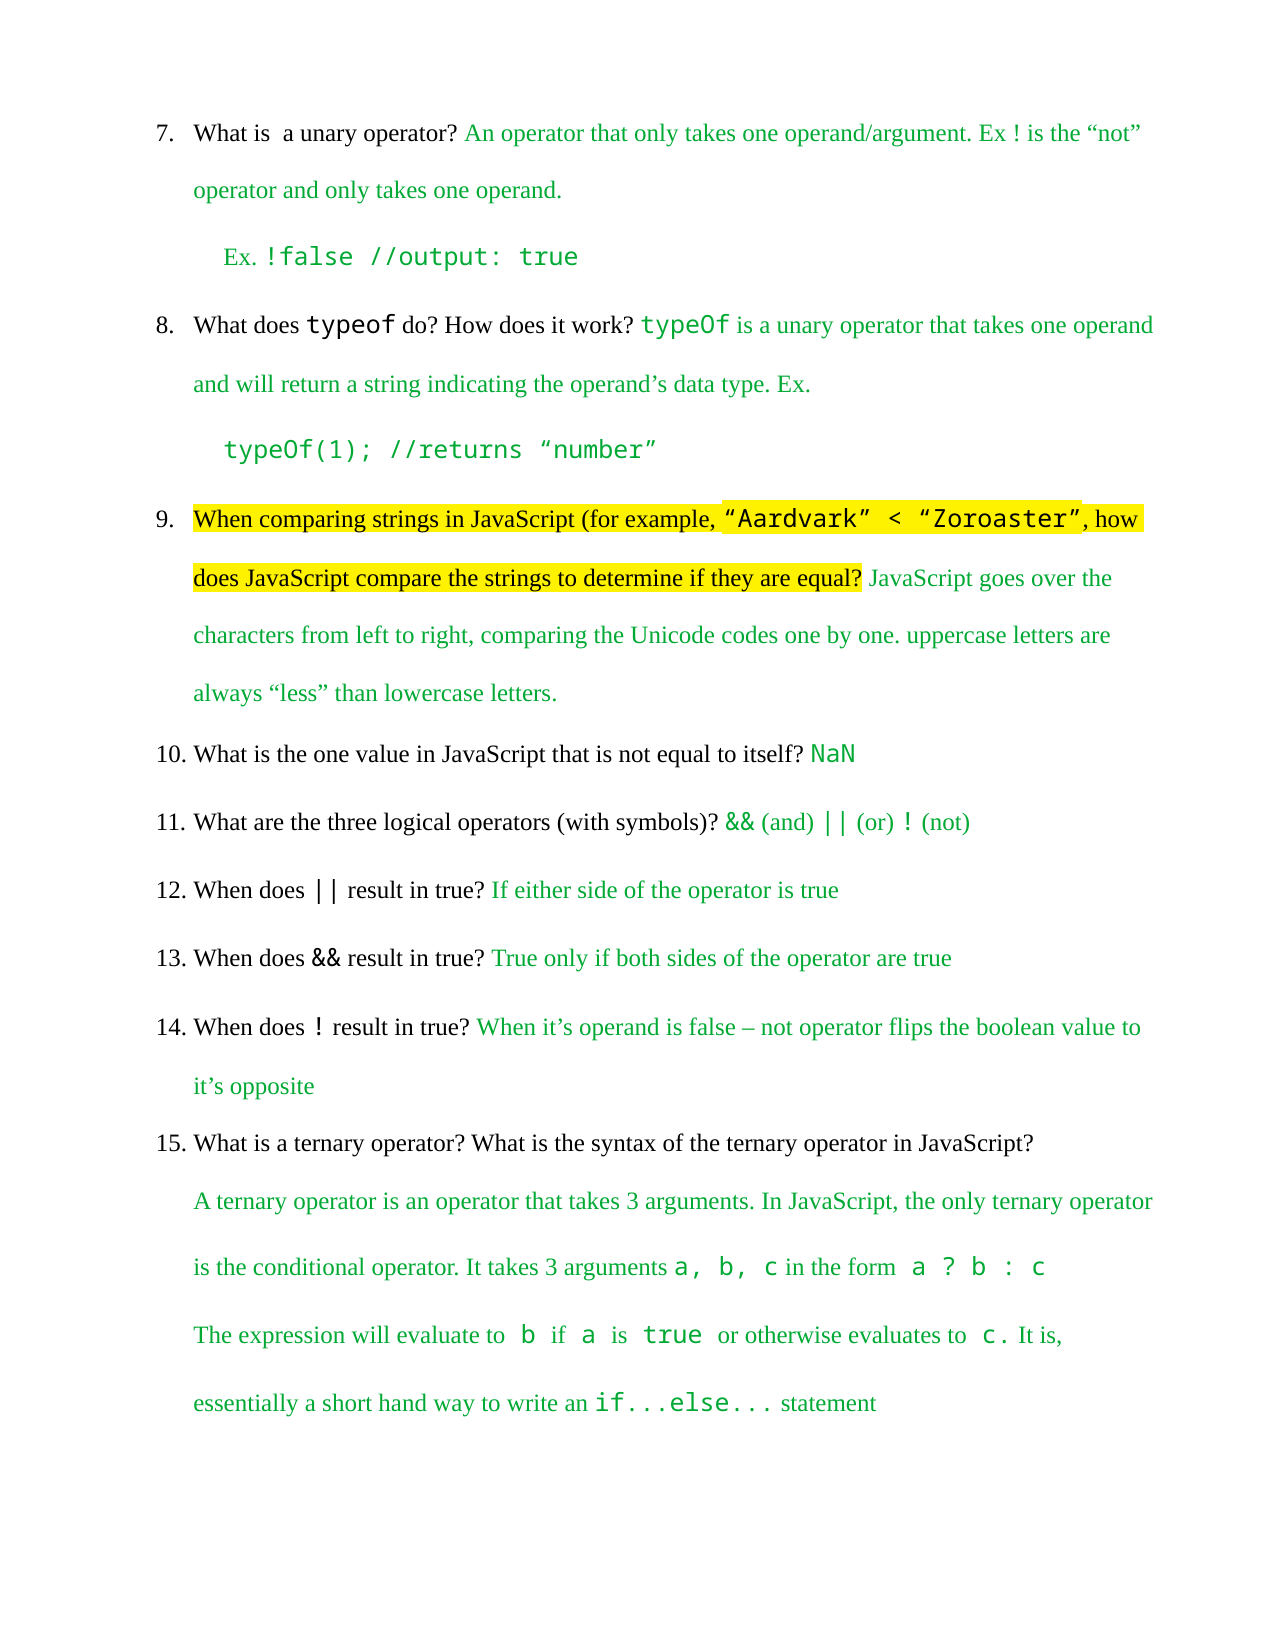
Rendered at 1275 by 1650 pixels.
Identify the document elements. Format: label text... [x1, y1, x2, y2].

list When does ! result in true? When it’s operand is false – not operator flips the boolean value to it’s opposite [156, 1008, 1157, 1100]
list What are the three logical operators (with symbols)? && (and) || (or) ! (not) [156, 804, 1157, 838]
list What is a unary operator? An operator that only takes one operand/argument. Ex ! is the “not” operator and only takes one operand. Ex. !false //output: true [156, 118, 1157, 272]
list What is the one value in JavaScript that is not equal to itself? NaN [156, 736, 1157, 770]
list When does || result in true? If either side of the operator is true [156, 872, 1157, 906]
list When comparing strings in JavaScript (for example, “Aardvark” < “Zoroaster”, how does JavaScript compare the strings to determine if they are equal? JavaScript goes over the characters from left to right, comparing the Unicode codes one by one. uppercase letters are always “less” than lowercase letters. [156, 500, 1157, 707]
list When does && result in true? True only if both sides of the operator are true [156, 940, 1157, 974]
list What does typeof do? How does it work? typeOf is a unary operator that takes one operand and will return a string indicating the operand’s data type. Ex. typeOf(1); //returns “number” [156, 307, 1157, 466]
list What is a ternary operator? What is the syntax of the ternary operator in JavaScript? A ternary operator is an operator that takes 3 arguments. In JavaScript, the only ternary operator is the conditional operator. It takes 3 arguments a, b, c in the form a ? b : c The expression will evaluate to b if a is true or otherwise evaluates to c. It is, essentially a short hand way to write an if...else... statement [156, 1128, 1157, 1419]
